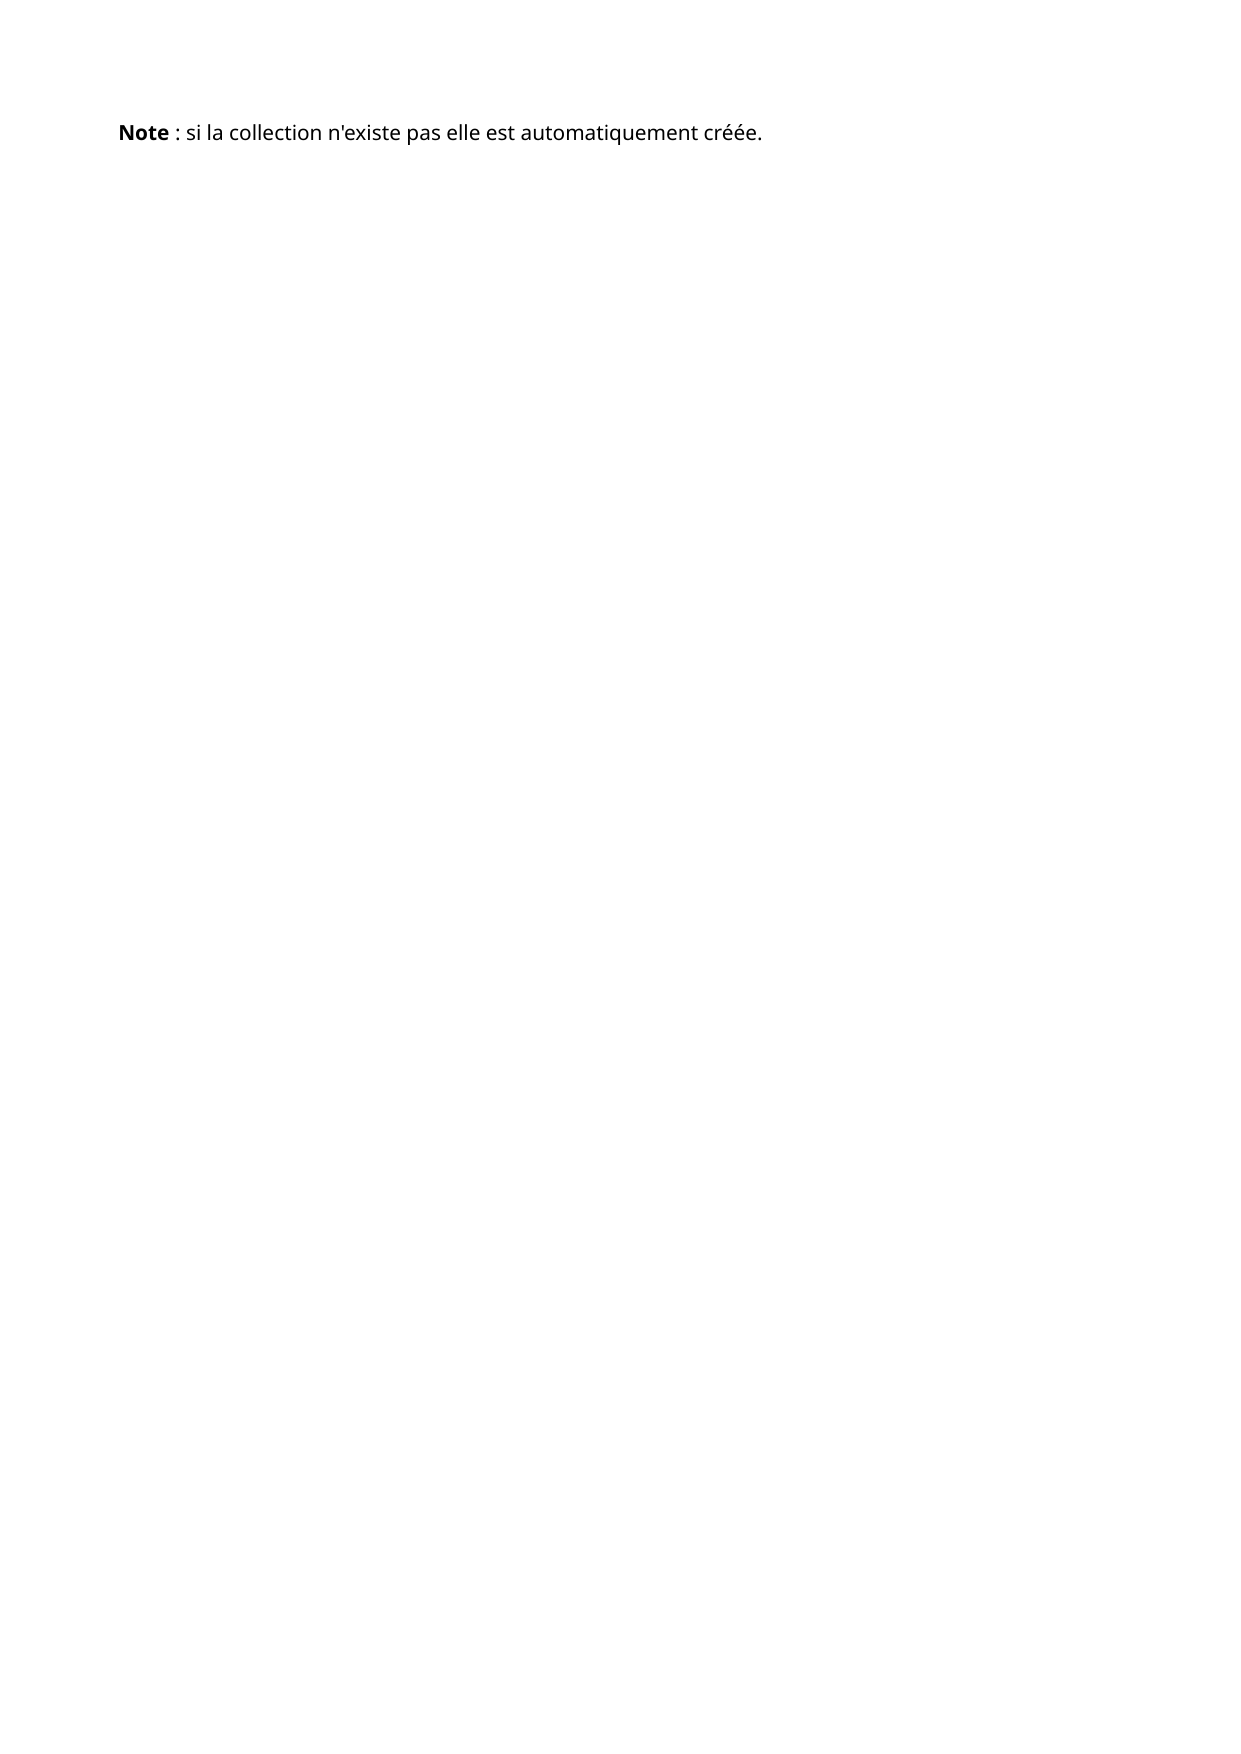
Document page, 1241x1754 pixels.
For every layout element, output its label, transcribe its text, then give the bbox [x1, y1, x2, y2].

text Note : si la collection n'existe pas elle est automatiquement créée. [118, 118, 1122, 147]
